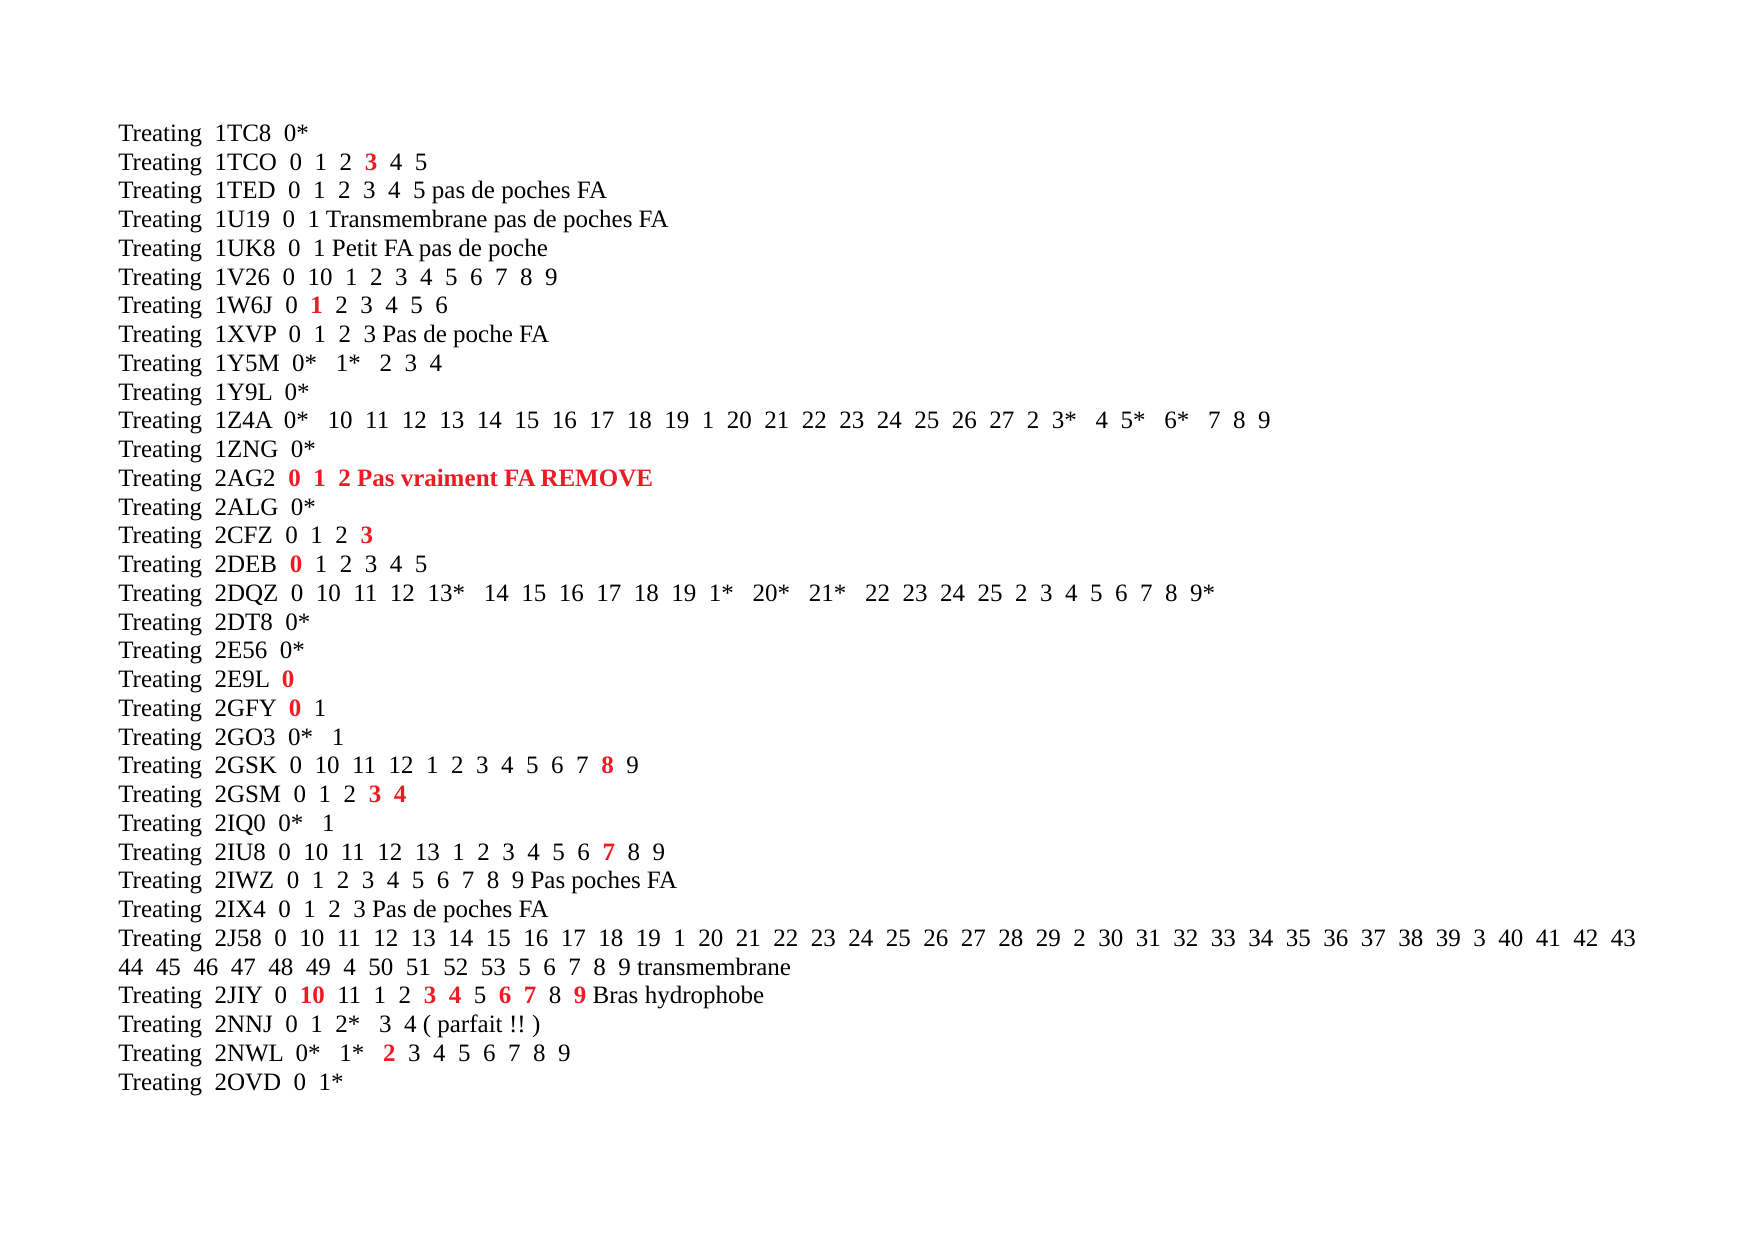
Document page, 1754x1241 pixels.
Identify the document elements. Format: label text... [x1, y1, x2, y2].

text Treating 1TCO 0 1 2 3 4 5 [118, 147, 1636, 176]
text Treating 2CFZ 0 1 2 3 [118, 521, 1636, 549]
text Treating 2E56 0* [118, 636, 1636, 664]
text Treating 1TC8 0* [118, 118, 1636, 147]
text Treating 1Y5M 0* 1* 2 3 4 [118, 348, 1636, 377]
text Treating 2GFY 0 1 [118, 693, 1636, 722]
text Treating 2DQZ 0 10 11 12 13* 14 15 16 17 18 19 1* 20* 21* 22 23 24 25 2 3 4 5 6 7 8 9* [118, 578, 1636, 607]
text Treating 1UK8 0 1 Petit FA pas de poche [118, 233, 1636, 262]
text Treating 2IU8 0 10 11 12 13 1 2 3 4 5 6 7 8 9 [118, 837, 1636, 866]
text Treating 2OVD 0 1* [118, 1067, 1636, 1096]
text Treating 1Z4A 0* 10 11 12 13 14 15 16 17 18 19 1 20 21 22 23 24 25 26 27 2 3* 4 5* 6* 7 8 9 [118, 406, 1636, 434]
text Treating 2JIY 0 10 11 1 2 3 4 5 6 7 8 9 Bras hydrophobe [118, 981, 1636, 1009]
text Treating 2E9L 0 [118, 664, 1636, 693]
text Treating 2IWZ 0 1 2 3 4 5 6 7 8 9 Pas poches FA [118, 866, 1636, 894]
text Treating 1Y9L 0* [118, 377, 1636, 406]
text Treating 1TED 0 1 2 3 4 5 pas de poches FA [118, 176, 1636, 204]
text Treating 1ZNG 0* [118, 434, 1636, 463]
text Treating 2DEB 0 1 2 3 4 5 [118, 549, 1636, 578]
text Treating 2GSK 0 10 11 12 1 2 3 4 5 6 7 8 9 [118, 751, 1636, 779]
text Treating 2NWL 0* 1* 2 3 4 5 6 7 8 9 [118, 1038, 1636, 1067]
text Treating 2NNJ 0 1 2* 3 4 ( parfait !! ) [118, 1009, 1636, 1038]
text Treating 1U19 0 1 Transmembrane pas de poches FA [118, 204, 1636, 233]
text Treating 2J58 0 10 11 12 13 14 15 16 17 18 19 1 20 21 22 23 24 25 26 27 28 29 2 30 31 32 33 34 35 36 37 38 39 3 40 41 42 43 44 45 46 47 48 49 4 50 51 52 53 5 6 7 8 9 transmembrane [118, 923, 1636, 981]
text Treating 1V26 0 10 1 2 3 4 5 6 7 8 9 [118, 262, 1636, 291]
text Treating 2GO3 0* 1 [118, 722, 1636, 751]
text Treating 2GSM 0 1 2 3 4 [118, 779, 1636, 808]
text Treating 1W6J 0 1 2 3 4 5 6 [118, 291, 1636, 319]
text Treating 2AG2 0 1 2 Pas vraiment FA REMOVE [118, 463, 1636, 492]
text Treating 2ALG 0* [118, 492, 1636, 521]
text Treating 1XVP 0 1 2 3 Pas de poche FA [118, 319, 1636, 348]
text Treating 2IQ0 0* 1 [118, 808, 1636, 837]
text Treating 2IX4 0 1 2 3 Pas de poches FA [118, 894, 1636, 923]
text Treating 2DT8 0* [118, 607, 1636, 636]
